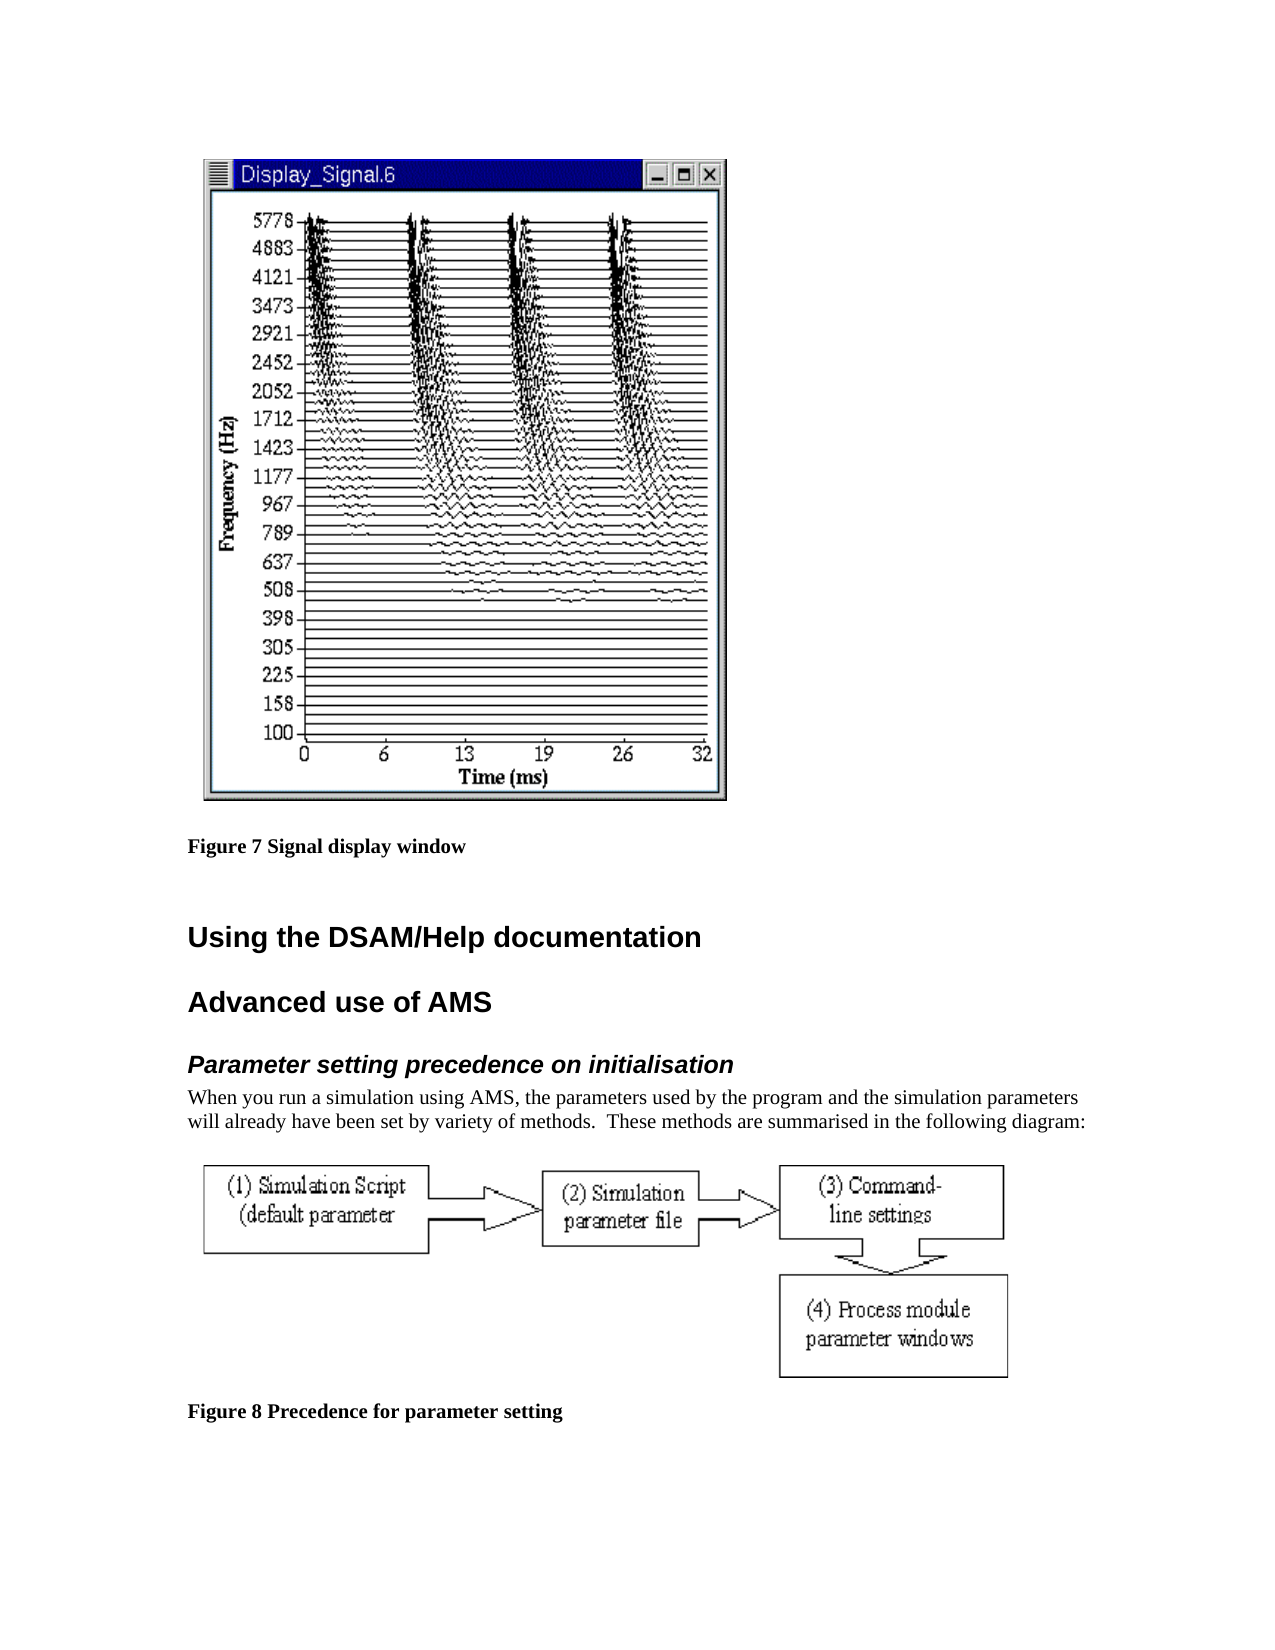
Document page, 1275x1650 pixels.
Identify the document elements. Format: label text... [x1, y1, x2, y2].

text When you run a simulation using AMS, the parameters used by the program and the simulation parameters will already have been set by variety of methods. These methods are summarised in the following diagram: [187, 1084, 1088, 1133]
text Figure 8 Precedence for parameter setting [187, 1399, 1088, 1423]
subtitle Using the DSAM/Help documentation [187, 920, 1088, 953]
subtitle Parameter setting precedence on initialisation [187, 1049, 1088, 1078]
picture [203, 159, 727, 801]
text Figure 7 Signal display window [187, 834, 1088, 858]
subtitle Advanced use of AMS [187, 985, 1088, 1018]
